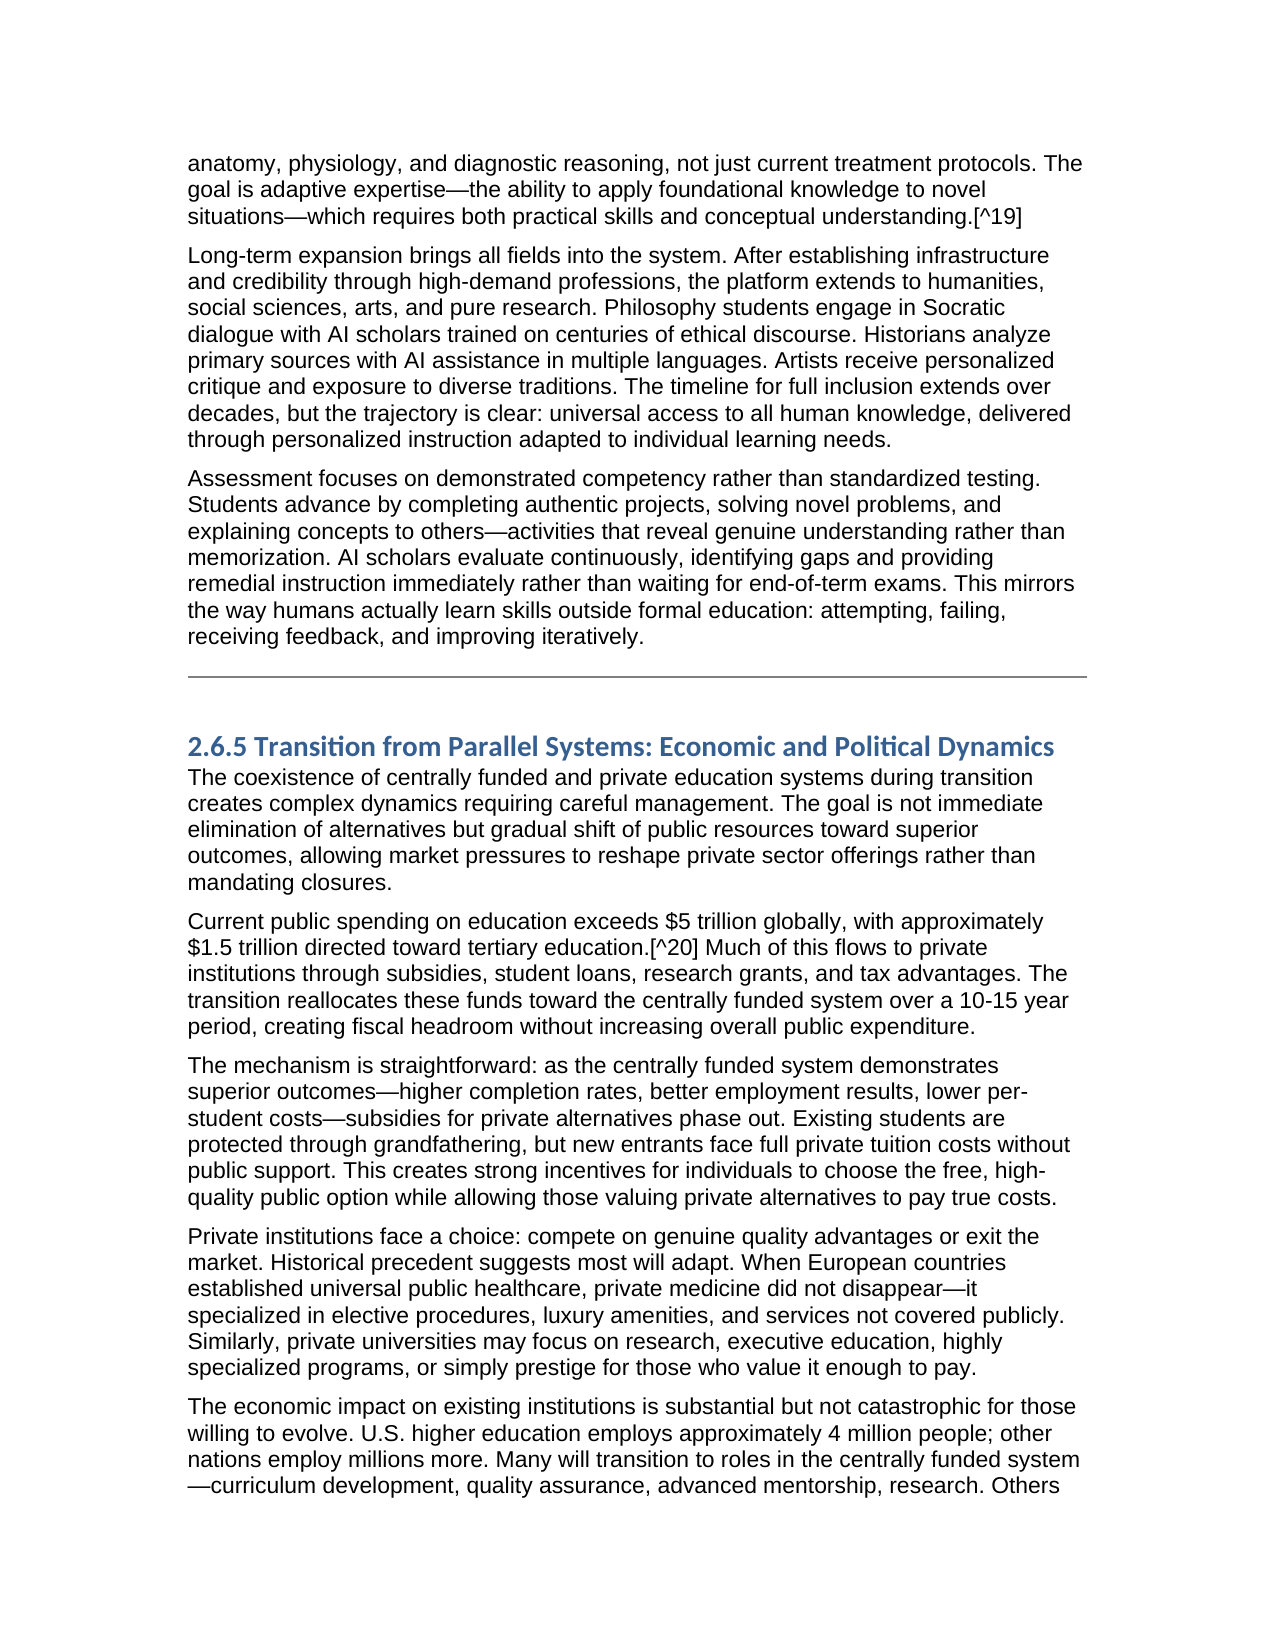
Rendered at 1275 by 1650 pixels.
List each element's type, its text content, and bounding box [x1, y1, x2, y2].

text Current public spending on education exceeds $5 trillion globally, with approximately $1.5 trillion directed toward tertiary education.[^20] Much of this flows to private institutions through subsidies, student loans, research grants, and tax advantages. The transition reallocates these funds toward the centrally funded system over a 10-15 year period, creating fiscal headroom without increasing overall public expenditure. [187, 908, 1087, 1039]
text Private institutions face a choice: compete on genuine quality advantages or exit the market. Historical precedent suggests most will adapt. When European countries established universal public healthcare, private medicine did not disappear—it specialized in elective procedures, luxury amenities, and services not covered publicly. Similarly, private universities may focus on research, executive education, highly specialized programs, or simply prestige for those who value it enough to pay. [187, 1223, 1087, 1381]
text Assessment focuses on demonstrated competency rather than standardized testing. Students advance by completing authentic projects, solving novel problems, and explaining concepts to others—activities that reveal genuine understanding rather than memorization. AI scholars evaluate continuously, identifying gaps and providing remedial instruction immediately rather than waiting for end-of-term exams. This mirrors the way humans actually learn skills outside formal education: attempting, failing, receiving feedback, and improving iteratively. [187, 465, 1087, 649]
text anatomy, physiology, and diagnostic reasoning, not just current treatment protocols. The goal is adaptive expertise—the ability to apply foundational knowledge to novel situations—which requires both practical skills and conceptual understanding.[^19] [187, 150, 1087, 229]
text The mechanism is straightforward: as the centrally funded system demonstrates superior outcomes—higher completion rates, better employment results, lower per-student costs—subsidies for private alternatives phase out. Existing students are protected through grandfathering, but new entrants face full private tuition costs without public support. This creates strong incentives for individuals to choose the free, high-quality public option while allowing those valuing private alternatives to pay true costs. [187, 1052, 1087, 1210]
text The coexistence of centrally funded and private education systems during transition creates complex dynamics requiring careful management. The goal is not immediate elimination of alternatives but gradual shift of public resources toward superior outcomes, allowing market pressures to reshape private sector offerings rather than mandating closures. [187, 763, 1087, 895]
subtitle 2.6.5 Transition from Parallel Systems: Economic and Political Dynamics [187, 728, 1087, 763]
text Long-term expansion brings all fields into the system. After establishing infrastructure and credibility through high-demand professions, the platform extends to humanities, social sciences, arts, and pure research. Philosophy students engage in Socratic dialogue with AI scholars trained on centuries of ethical discourse. Historians analyze primary sources with AI assistance in multiple languages. Artists receive personalized critique and exposure to diverse traditions. The timeline for full inclusion extends over decades, but the trajectory is clear: universal access to all human knowledge, delivered through personalized instruction adapted to individual learning needs. [187, 242, 1087, 452]
text The economic impact on existing institutions is substantial but not catastrophic for those willing to evolve. U.S. higher education employs approximately 4 million people; other nations employ millions more. Many will transition to roles in the centrally funded system—curriculum development, quality assurance, advanced mentorship, research. Others [187, 1393, 1087, 1499]
